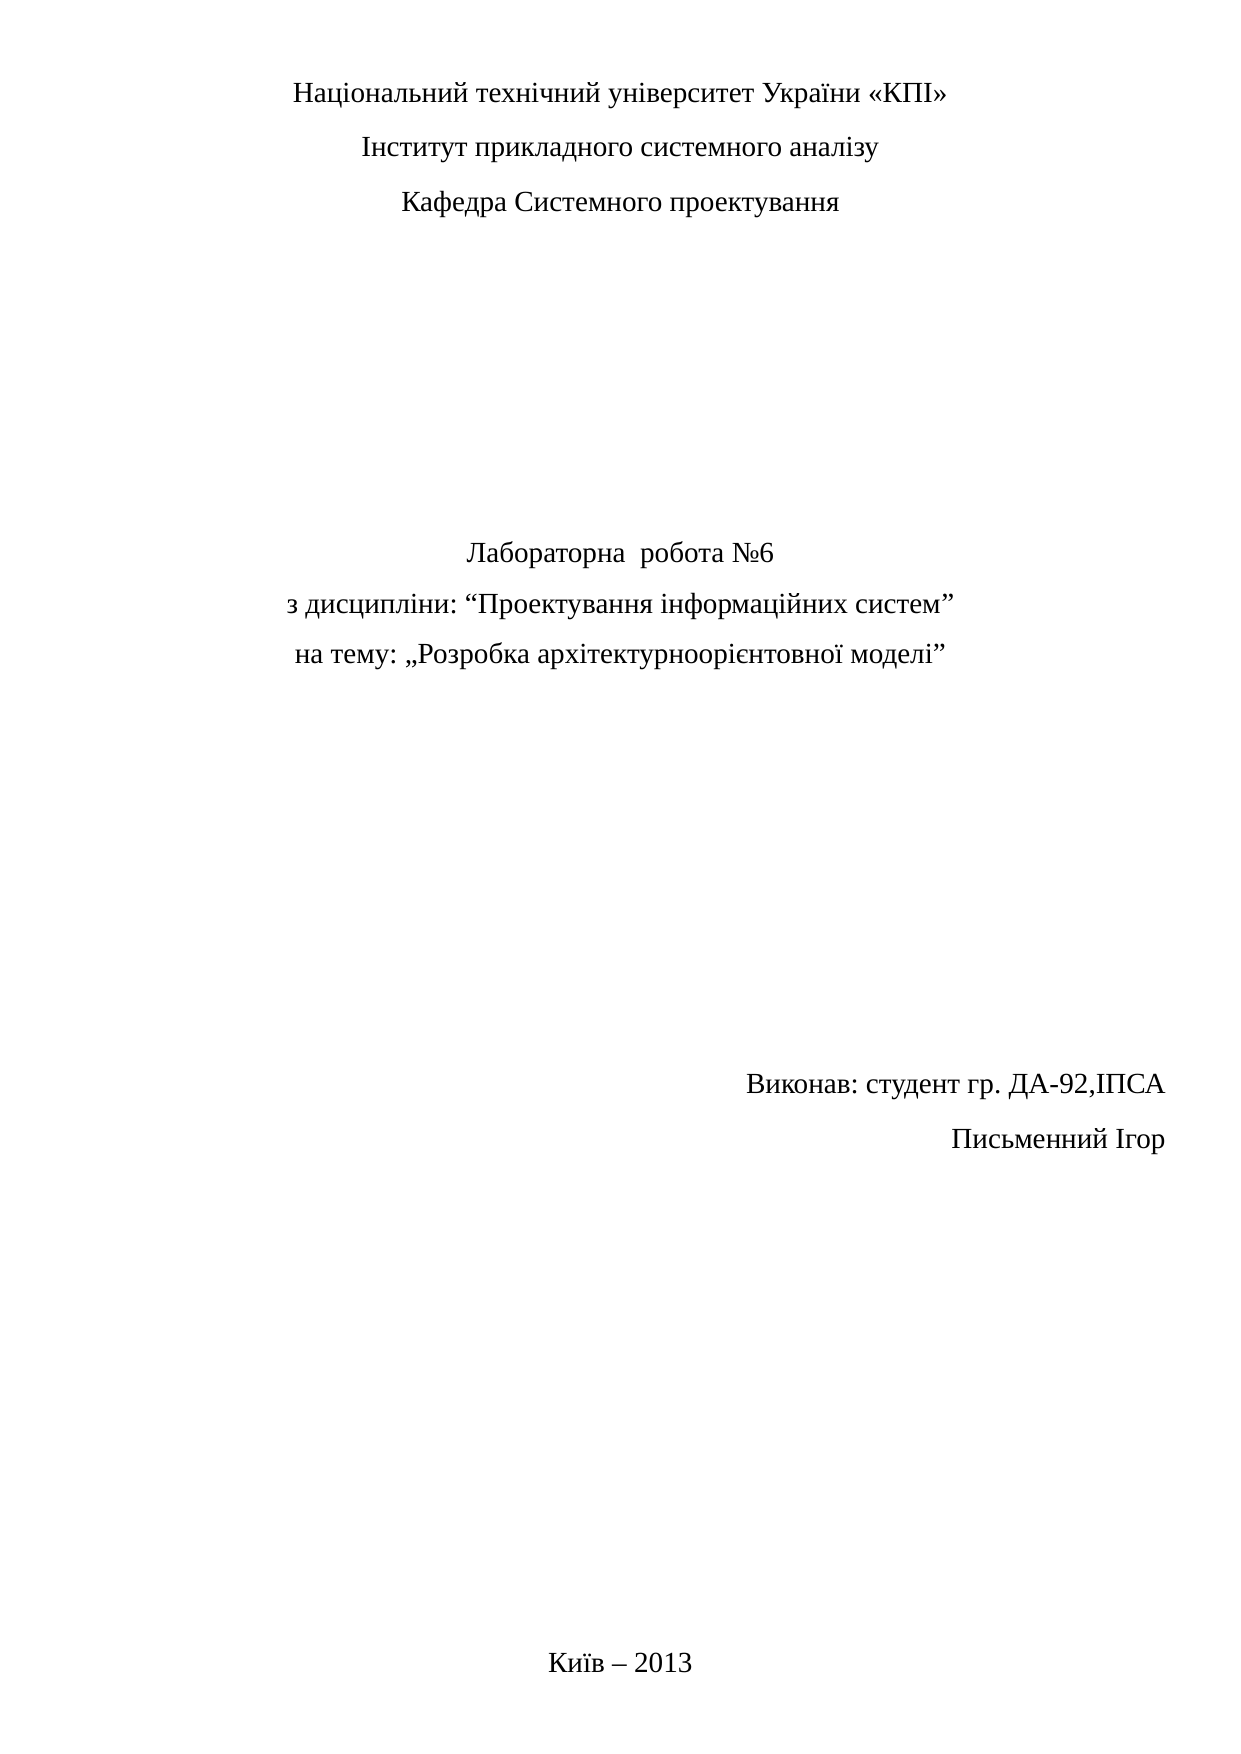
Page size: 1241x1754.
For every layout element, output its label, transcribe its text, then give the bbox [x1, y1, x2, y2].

text Письменний Ігор [75, 1121, 1165, 1154]
text Національний технічний університет України «КПІ» [75, 75, 1165, 108]
text з дисципліни: “Проектування інформаційних систем” [75, 586, 1165, 619]
text Кафедра Системного проектування [75, 184, 1165, 217]
text Київ – 2013 [75, 1645, 1165, 1679]
text Виконав: студент гр. ДА-92,ІПСА [75, 1066, 1165, 1100]
text Лабораторна робота №6 [75, 536, 1165, 569]
text на тему: „Розробка архітектурноорієнтовної моделі” [75, 636, 1165, 670]
text Інститут прикладного системного аналізу [75, 129, 1165, 163]
